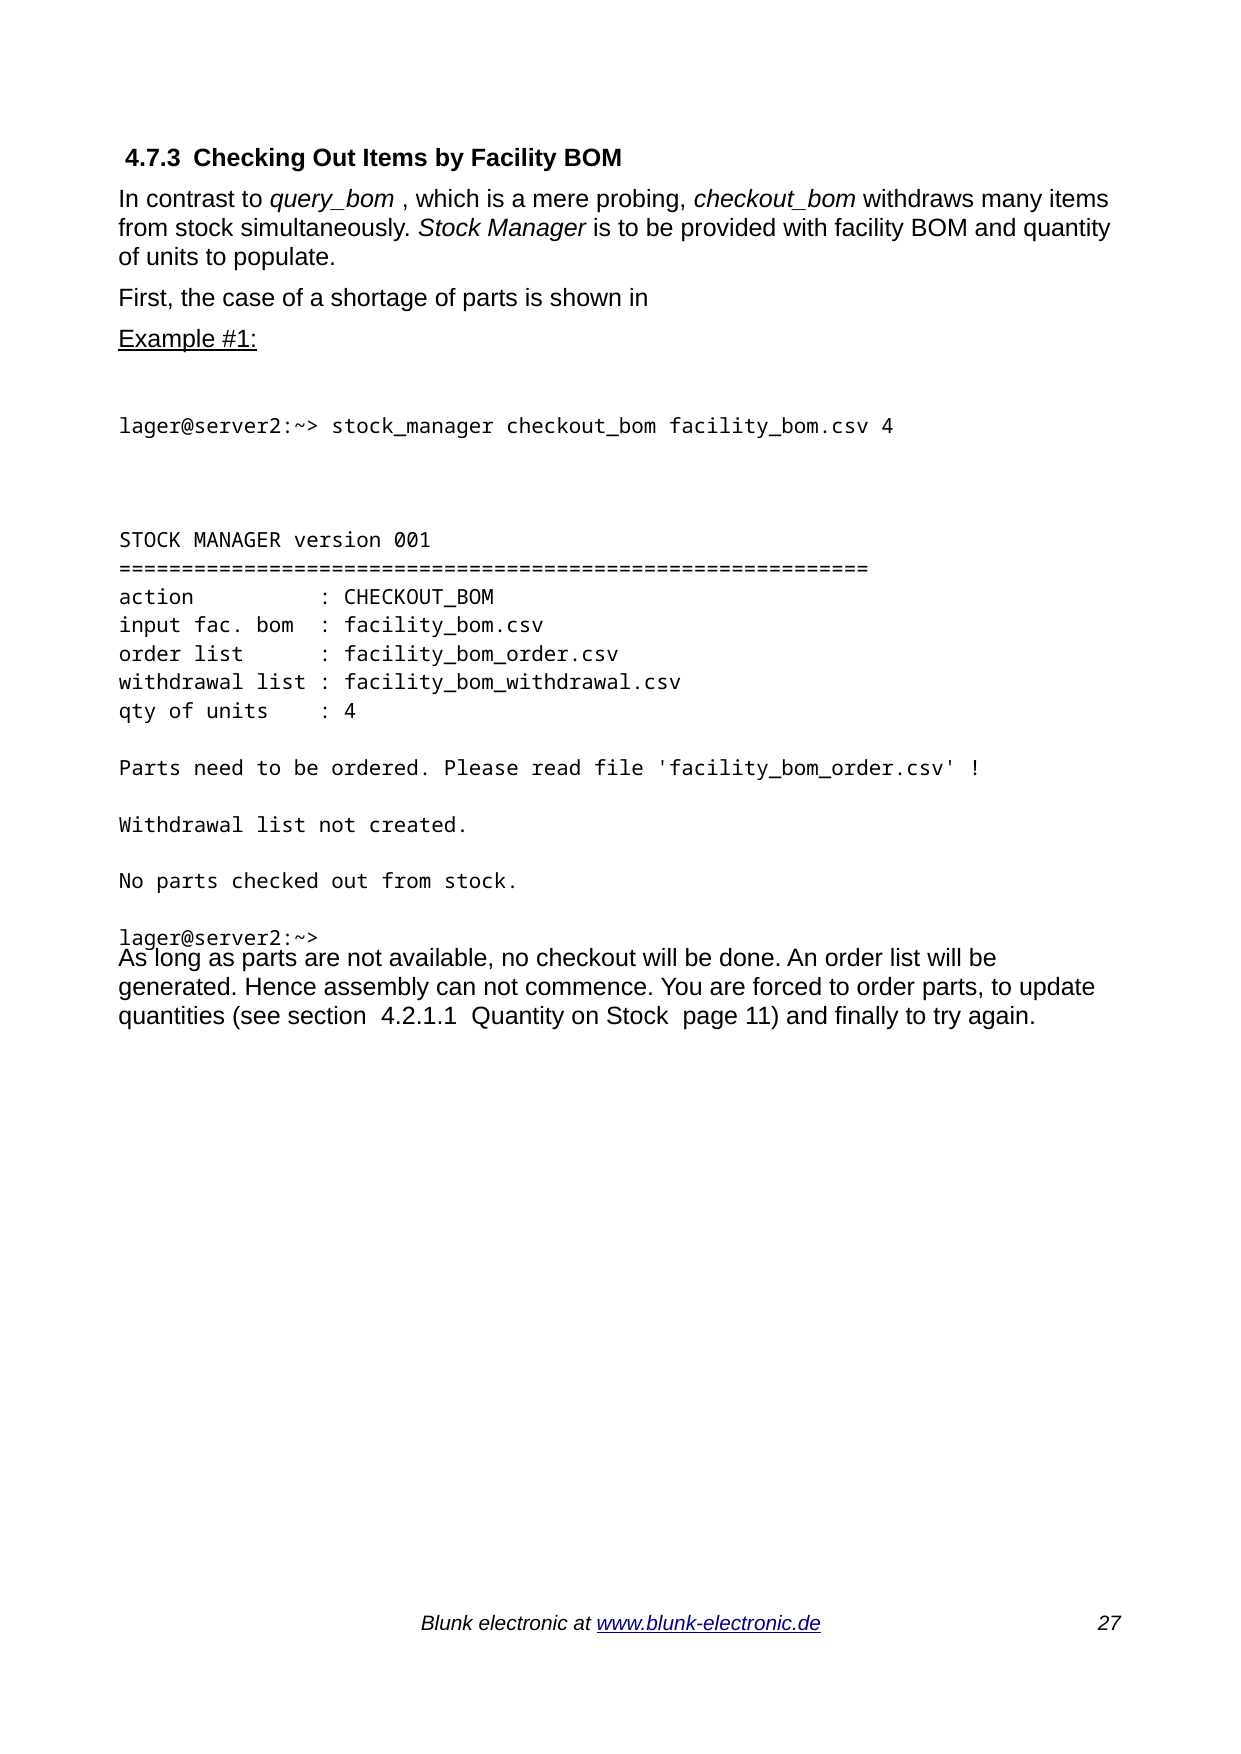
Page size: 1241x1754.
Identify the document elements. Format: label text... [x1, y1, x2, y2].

subtitle Checking Out Items by Facility BOM [118, 143, 1123, 172]
text As long as parts are not available, no checkout will be done. An order list will be generated. Hence assembly can not commence. You are forced to order parts, to update quantities (see section 4.2.1.1 Quantity on Stock page 12) and finally to try again. [118, 943, 1123, 1029]
text Example #1: [118, 324, 1123, 353]
text First, the case of a shortage of parts is shown in [118, 283, 1123, 312]
text In contrast to query_bom , which is a mere probing, checkout_bom withdraws many items from stock simultaneously. Stock Manager is to be provided with facility BOM and quantity of units to populate. [118, 184, 1123, 271]
